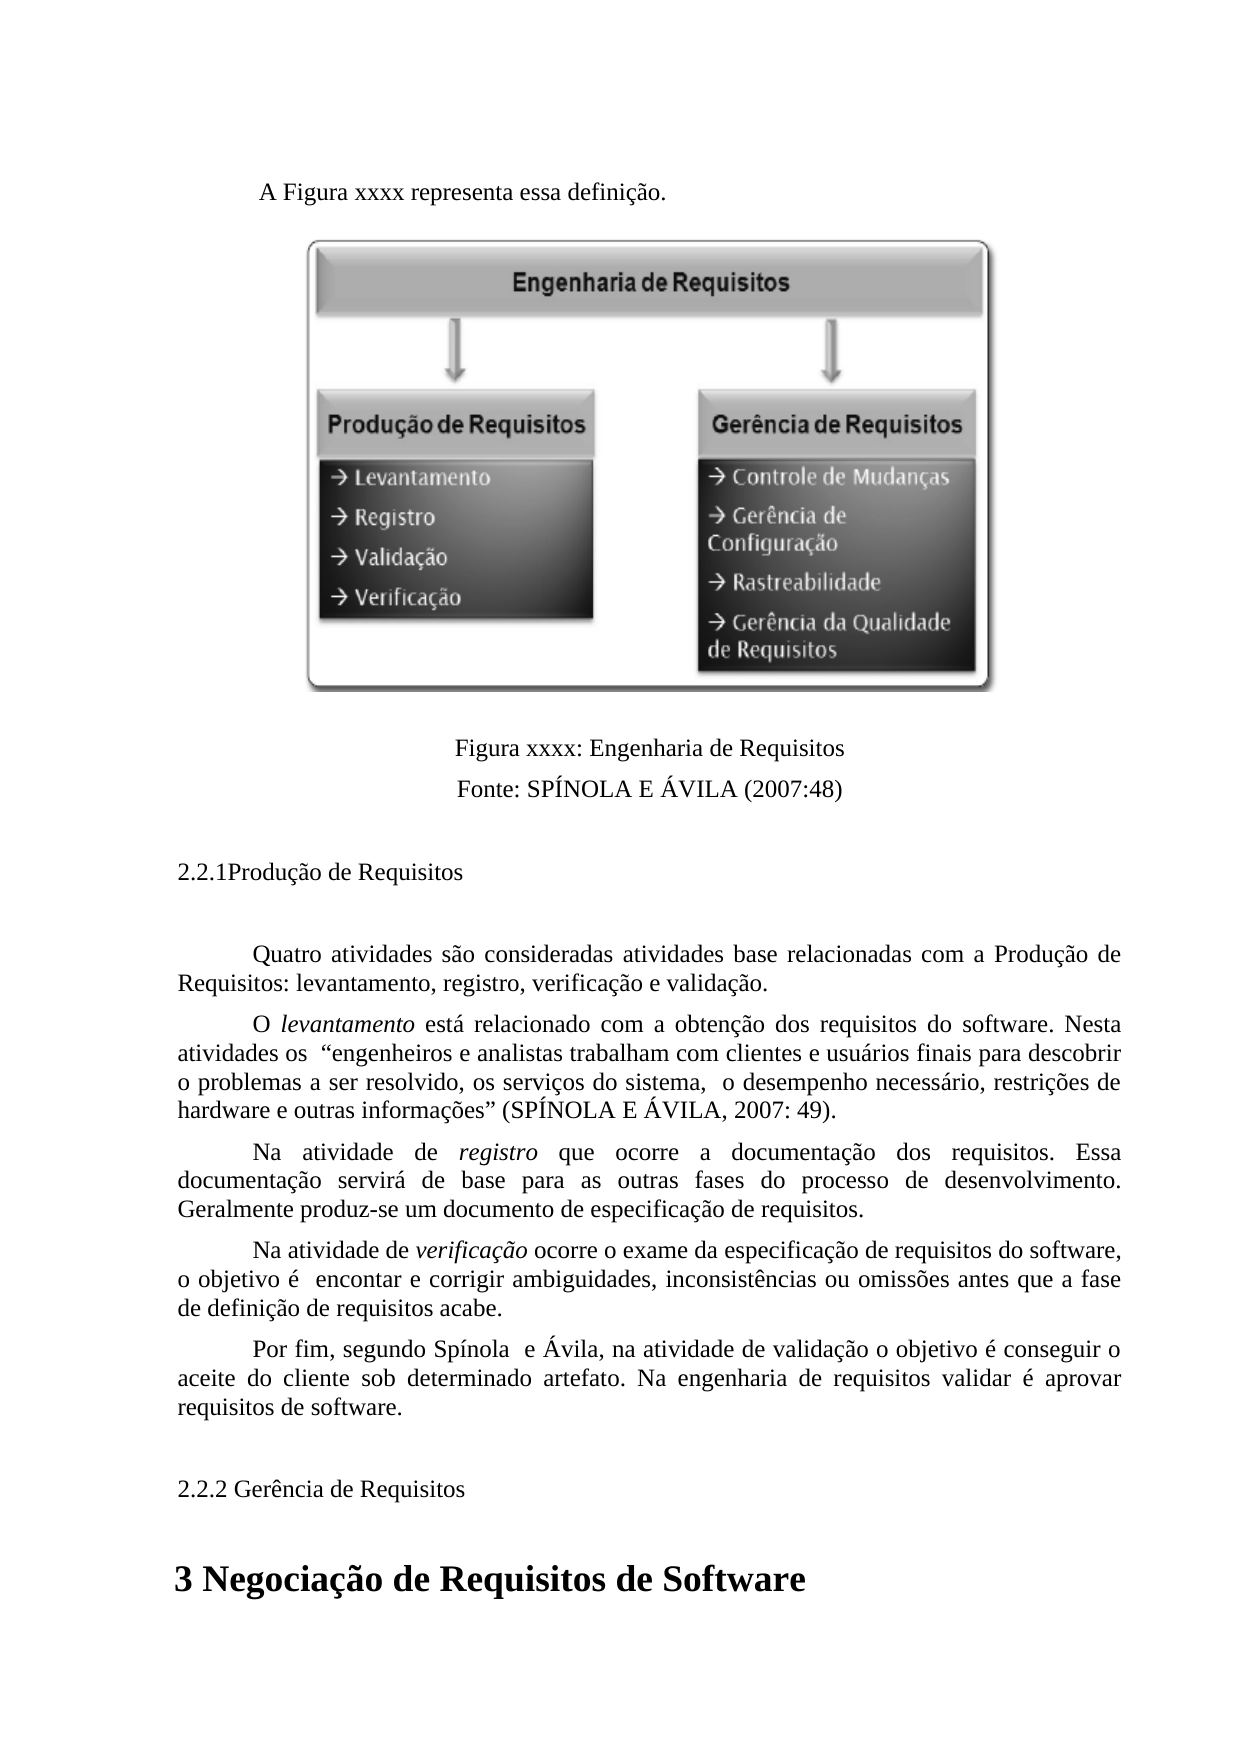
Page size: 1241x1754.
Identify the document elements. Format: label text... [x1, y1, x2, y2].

text Na atividade de verificação ocorre o exame da especificação de requisitos do software, o objetivo é encontar e corrigir ambiguidades, inconsistências ou omissões antes que a fase de definição de requisitos acabe. [177, 1236, 1122, 1322]
text A Figura xxxx representa essa definição. [177, 177, 1122, 206]
text Na atividade de registro que ocorre a documentação dos requisitos. Essa documentação servirá de base para as outras fases do processo de desenvolvimento. Geralmente produz-se um documento de especificação de requisitos. [177, 1137, 1122, 1223]
text Por fim, segundo Spínola e Ávila, na atividade de validação o objetivo é conseguir o aceite do cliente sob determinado artefato. Na engenharia de requisitos validar é aprovar requisitos de software. [177, 1334, 1122, 1421]
text 2.2.1Produção de Requisitos [177, 857, 1122, 886]
text 3 Negociação de Requisitos de Software [174, 1557, 1122, 1600]
text Quatro atividades são consideradas atividades base relacionadas com a Produção de Requisitos: levantamento, registro, verificação e validação. [177, 939, 1122, 997]
text O levantamento está relacionado com a obtenção dos requisitos do software. Nesta atividades os “engenheiros e analistas trabalham com clientes e usuários finais para descobrir o problemas a ser resolvido, os serviços do sistema, o desempenho necessário, restrições de hardware e outras informações” (SPÍNOLA E ÁVILA, 2007: 49). [177, 1009, 1122, 1124]
text Fonte: SPÍNOLA E ÁVILA (2007:48) [177, 774, 1122, 803]
text 2.2.2 Gerência de Requisitos [177, 1474, 1122, 1503]
text Figura xxxx: Engenharia de Requisitos [177, 733, 1122, 762]
